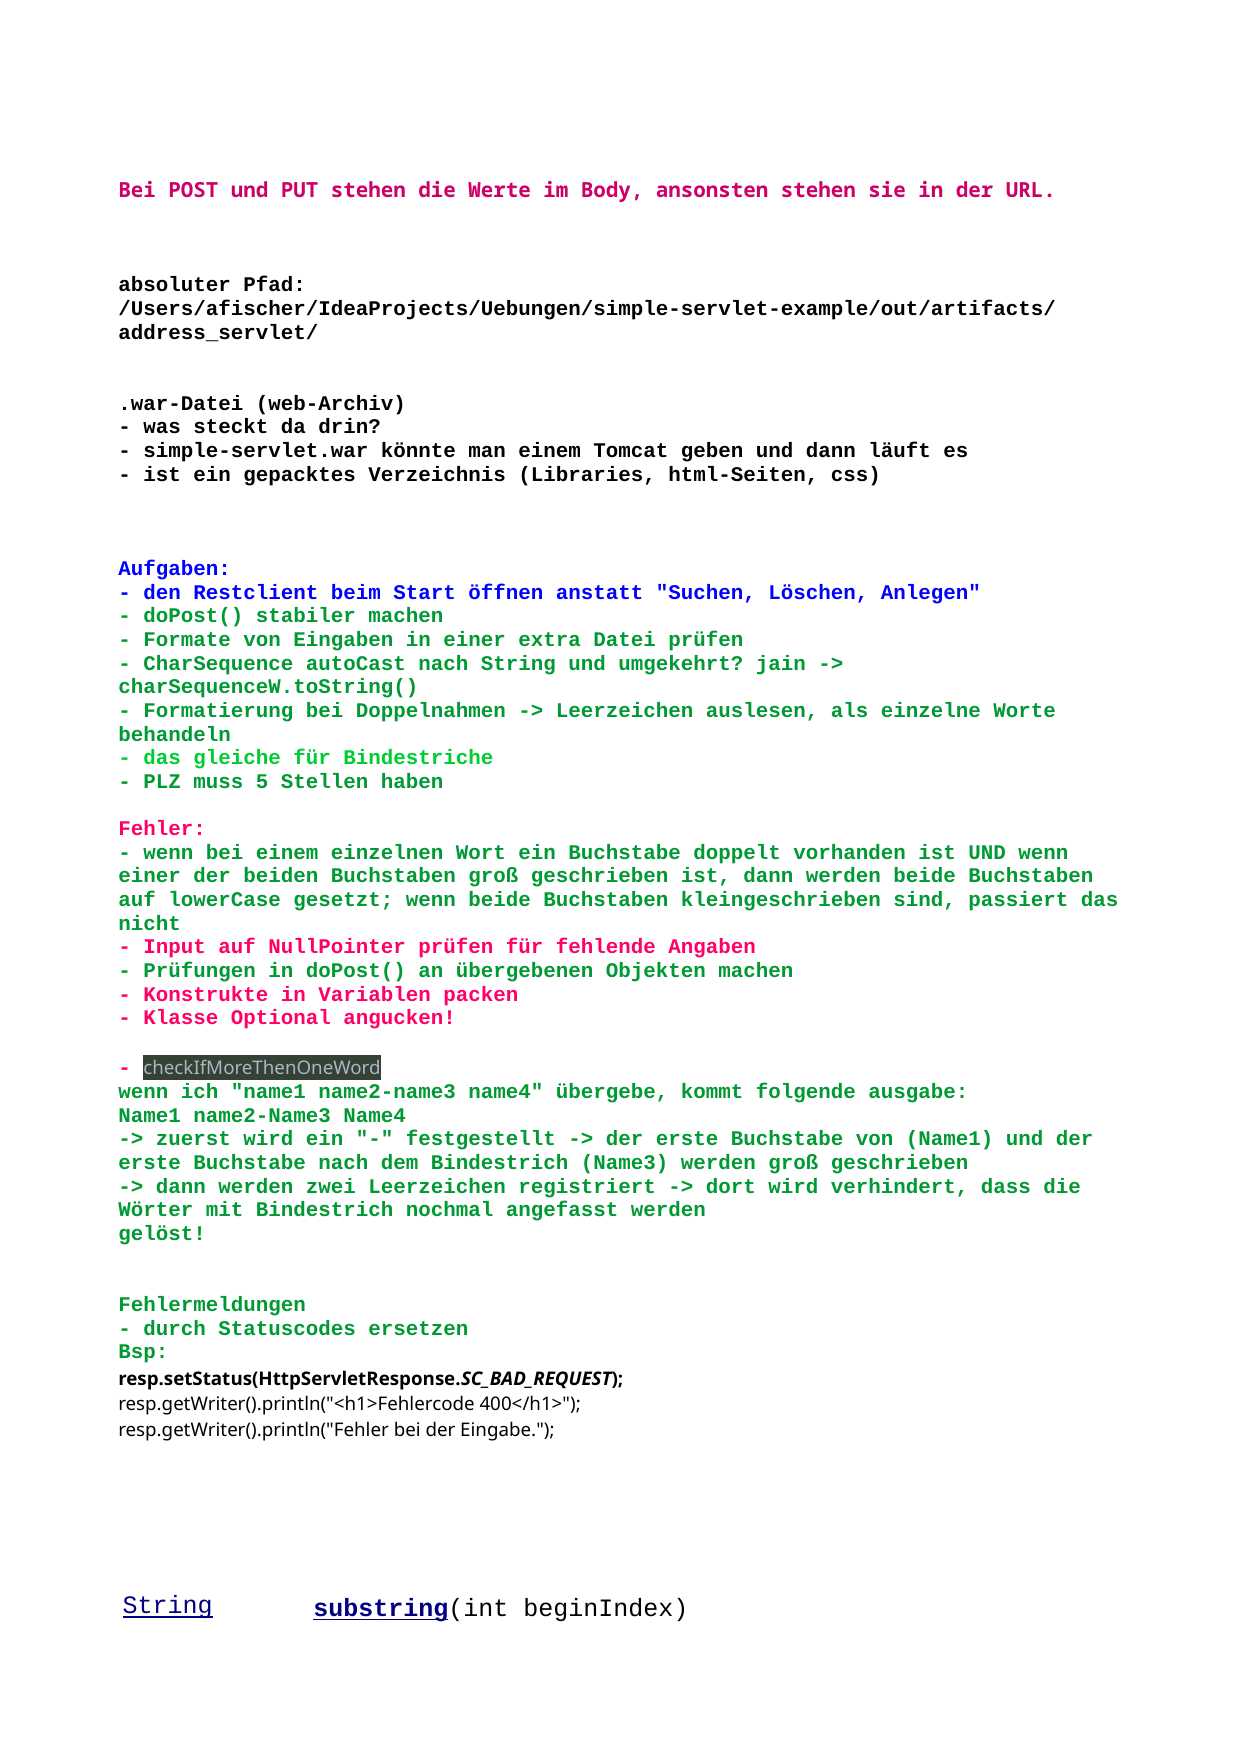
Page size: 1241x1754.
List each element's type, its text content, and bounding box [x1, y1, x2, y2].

text - wenn bei einem einzelnen Wort ein Buchstabe doppelt vorhanden ist UND wenn einer der beiden Buchstaben groß geschrieben ist, dann werden beide Buchstaben auf lowerCase gesetzt; wenn beide Buchstaben kleingeschrieben sind, passiert das nicht [118, 842, 1122, 936]
text Aufgaben: [118, 558, 1122, 582]
text - durch Statuscodes ersetzen [118, 1317, 1122, 1341]
text absoluter Pfad: [118, 274, 1122, 298]
text Bsp: [118, 1341, 1122, 1365]
text resp.getWriter().println("Fehler bei der Eingabe."); [118, 1416, 1122, 1441]
text - Klasse Optional angucken! [118, 1007, 1122, 1031]
text Bei POST und PUT stehen die Werte im Body, ansonsten stehen sie in der URL. [118, 175, 1122, 203]
text - Konstrukte in Variablen packen [118, 984, 1122, 1007]
text - checkIfMoreThenOneWord [118, 1055, 1122, 1081]
text resp.getWriter().println("<h1>Fehlercode 400</h1>"); [118, 1390, 1122, 1416]
text - den Restclient beim Start öffnen anstatt "Suchen, Löschen, Anlegen" [118, 582, 1122, 605]
text wenn ich "name1 name2-name3 name4" übergebe, kommt folgende ausgabe: [118, 1081, 1122, 1105]
table_header substring(int beginIndex) [309, 1589, 759, 1628]
text -> zuerst wird ein "-" festgestellt -> der erste Buchstabe von (Name1) und der erste Buchstabe nach dem Bindestrich (Name3) werden groß geschrieben [118, 1128, 1122, 1176]
text /Users/afischer/IdeaProjects/Uebungen/simple-servlet-example/out/artifacts/address_servlet/ [118, 298, 1122, 345]
text - doPost() stabiler machen [118, 605, 1122, 629]
text - Formate von Eingaben in einer extra Datei prüfen [118, 629, 1122, 653]
text - PLZ muss 5 Stellen haben [118, 771, 1122, 794]
text Fehler: [118, 818, 1122, 842]
text -> dann werden zwei Leerzeichen registriert -> dort wird verhindert, dass die Wörter mit Bindestrich nochmal angefasst werden [118, 1176, 1122, 1223]
text - Formatierung bei Doppelnahmen -> Leerzeichen auslesen, als einzelne Worte behandeln [118, 700, 1122, 747]
text .war-Datei (web-Archiv) [118, 393, 1122, 416]
text - Prüfungen in doPost() an übergebenen Objekten machen [118, 960, 1122, 984]
table_header String [118, 1589, 309, 1628]
text gelöst! [118, 1223, 1122, 1247]
text Fehlermeldungen [118, 1294, 1122, 1317]
text resp.setStatus(HttpServletResponse.SC_BAD_REQUEST); [118, 1365, 1122, 1390]
text - CharSequence autoCast nach String und umgekehrt? jain -> charSequenceW.toString() [118, 653, 1122, 700]
text Name1 name2-Name3 Name4 [118, 1105, 1122, 1128]
text - Input auf NullPointer prüfen für fehlende Angaben [118, 936, 1122, 960]
text - ist ein gepacktes Verzeichnis (Libraries, html-Seiten, css) [118, 463, 1122, 487]
text - was steckt da drin? [118, 416, 1122, 440]
text - das gleiche für Bindestriche [118, 747, 1122, 771]
text - simple-servlet.war könnte man einem Tomcat geben und dann läuft es [118, 440, 1122, 463]
